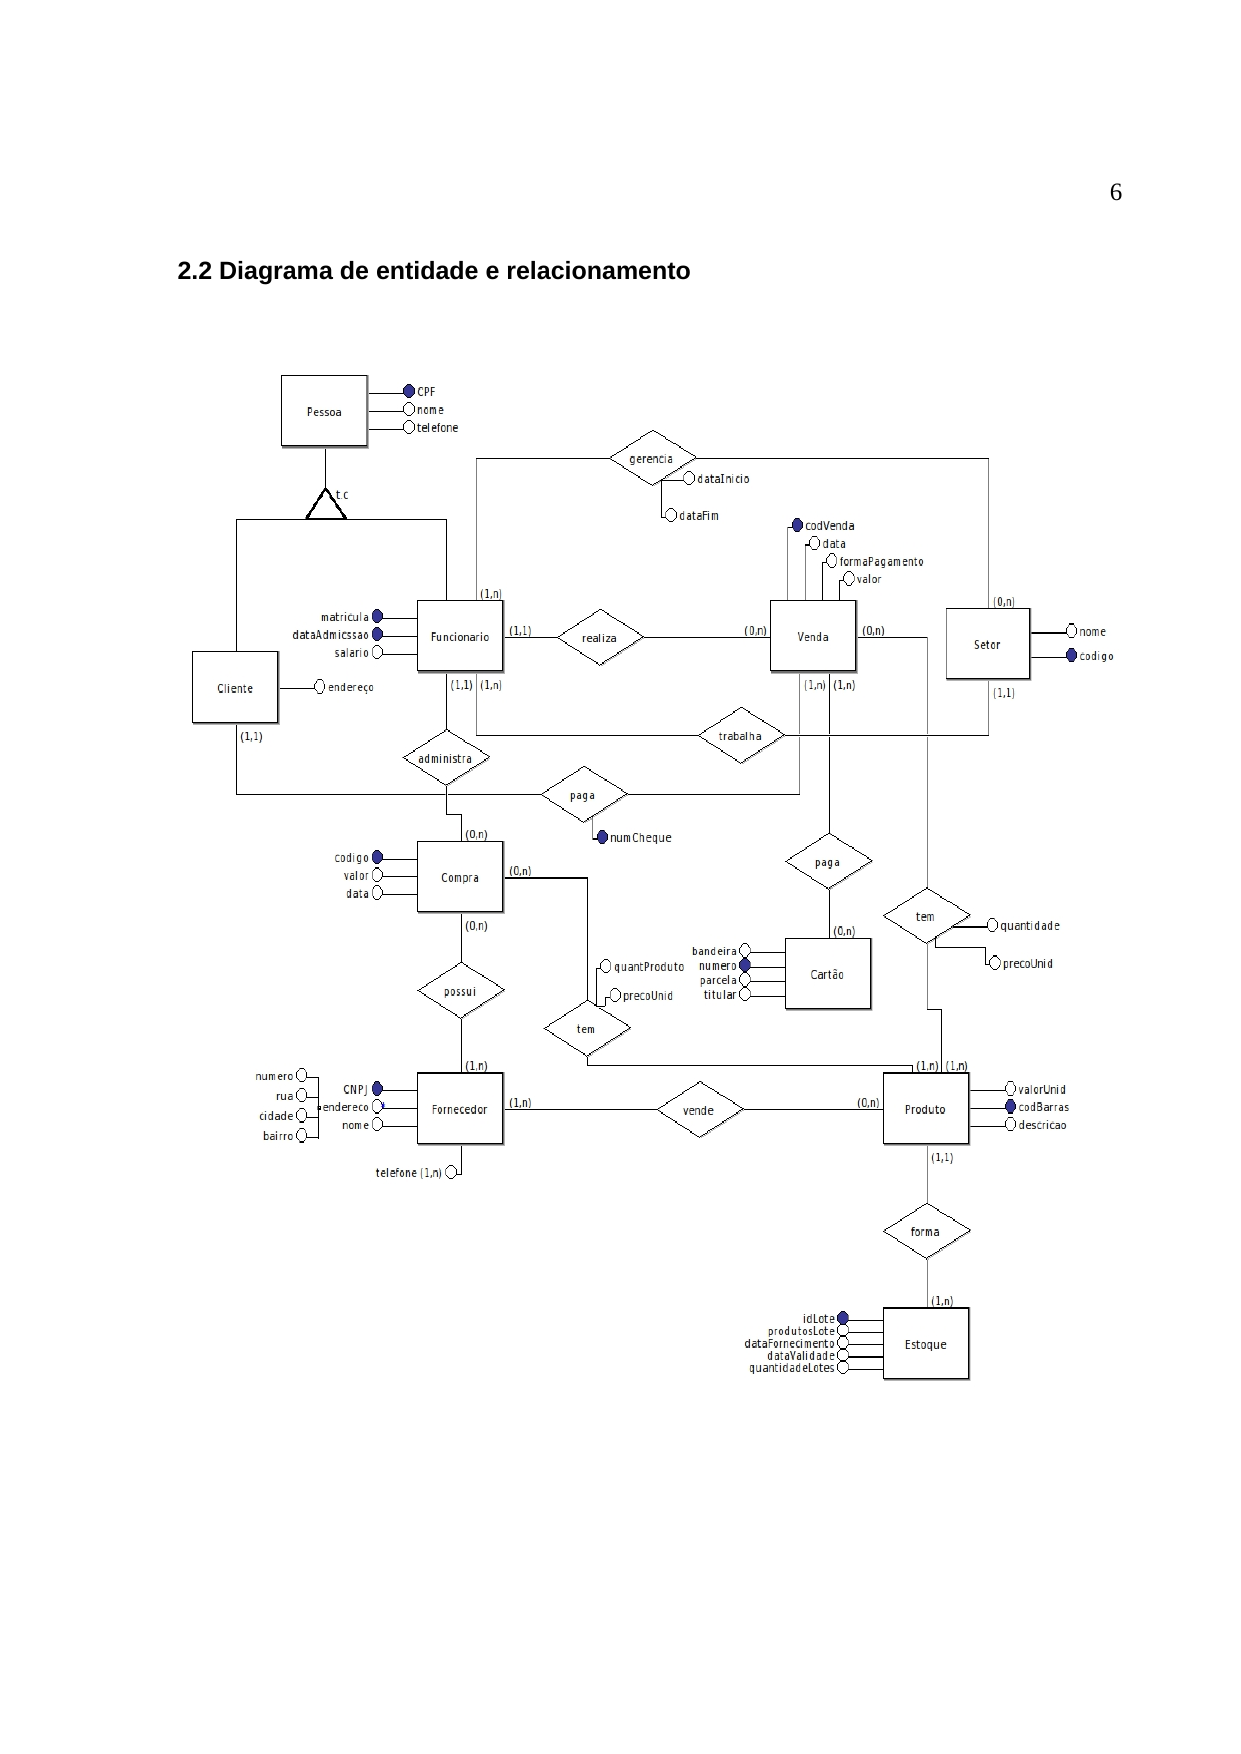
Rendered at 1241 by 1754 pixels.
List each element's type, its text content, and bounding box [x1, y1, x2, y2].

picture [177, 311, 1123, 1387]
subtitle 2.2 Diagrama de entidade e relacionamento [177, 256, 1122, 285]
